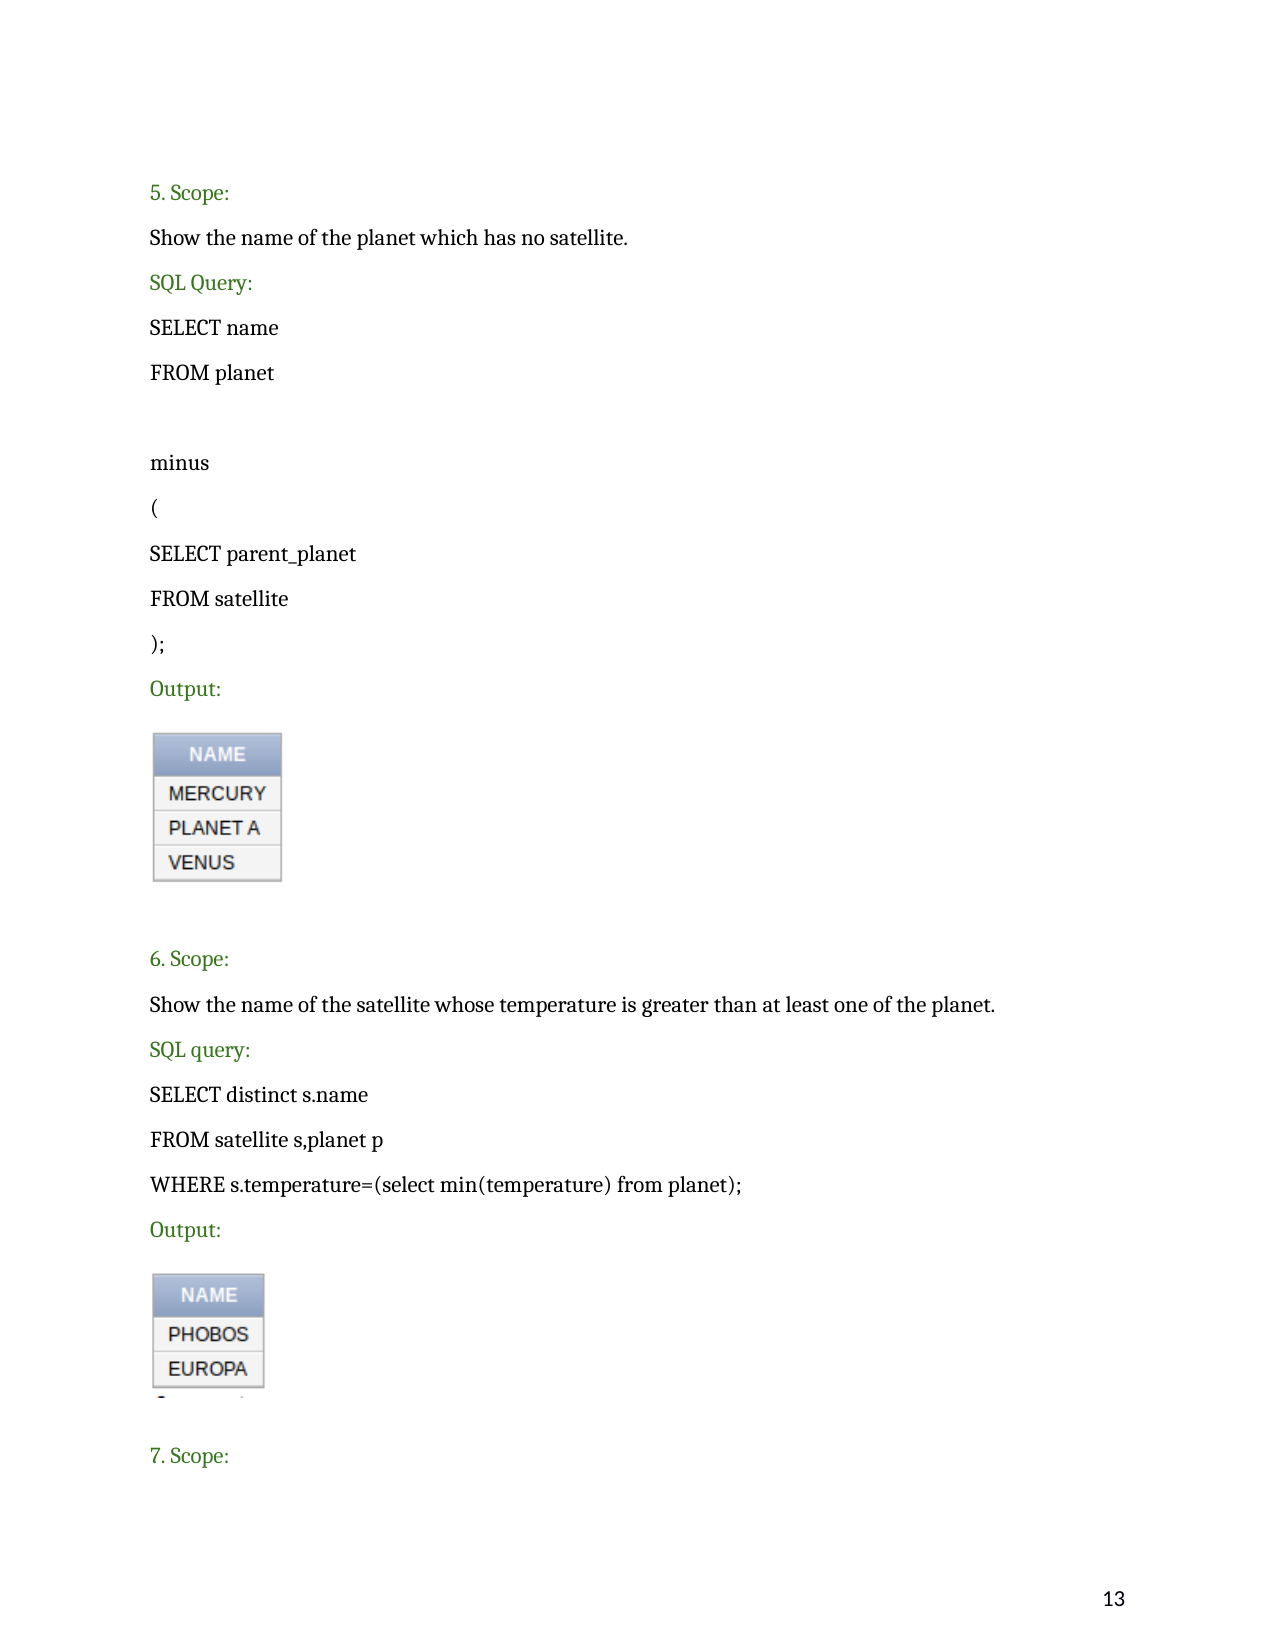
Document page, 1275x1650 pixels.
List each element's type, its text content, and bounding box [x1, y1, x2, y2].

text SELECT parent_planet [150, 540, 1125, 567]
text 6. Scope: [150, 946, 1125, 973]
text ); [150, 631, 1125, 657]
text FROM satellite s,planet p [150, 1127, 1125, 1153]
text 5. Scope: [150, 179, 1125, 206]
text Show the name of the satellite whose temperature is greater than at least one of the planet. [150, 991, 1125, 1018]
text WHERE s.temperature=(select min(temperature) from planet); [150, 1172, 1125, 1198]
text FROM planet [150, 360, 1125, 386]
text 7. Scope: [150, 1442, 1125, 1469]
text SELECT distinct s.name [150, 1082, 1125, 1108]
text minus [150, 450, 1125, 476]
text FROM satellite [150, 585, 1125, 612]
picture [151, 1266, 268, 1398]
picture [150, 730, 287, 890]
text Show the name of the planet which has no satellite. [150, 224, 1125, 251]
text Output: [150, 1217, 1125, 1243]
text Output: [150, 676, 1125, 702]
text SELECT name [150, 315, 1125, 341]
text ( [150, 495, 1125, 522]
text SQL Query: [150, 270, 1125, 296]
text SQL query: [150, 1036, 1125, 1063]
